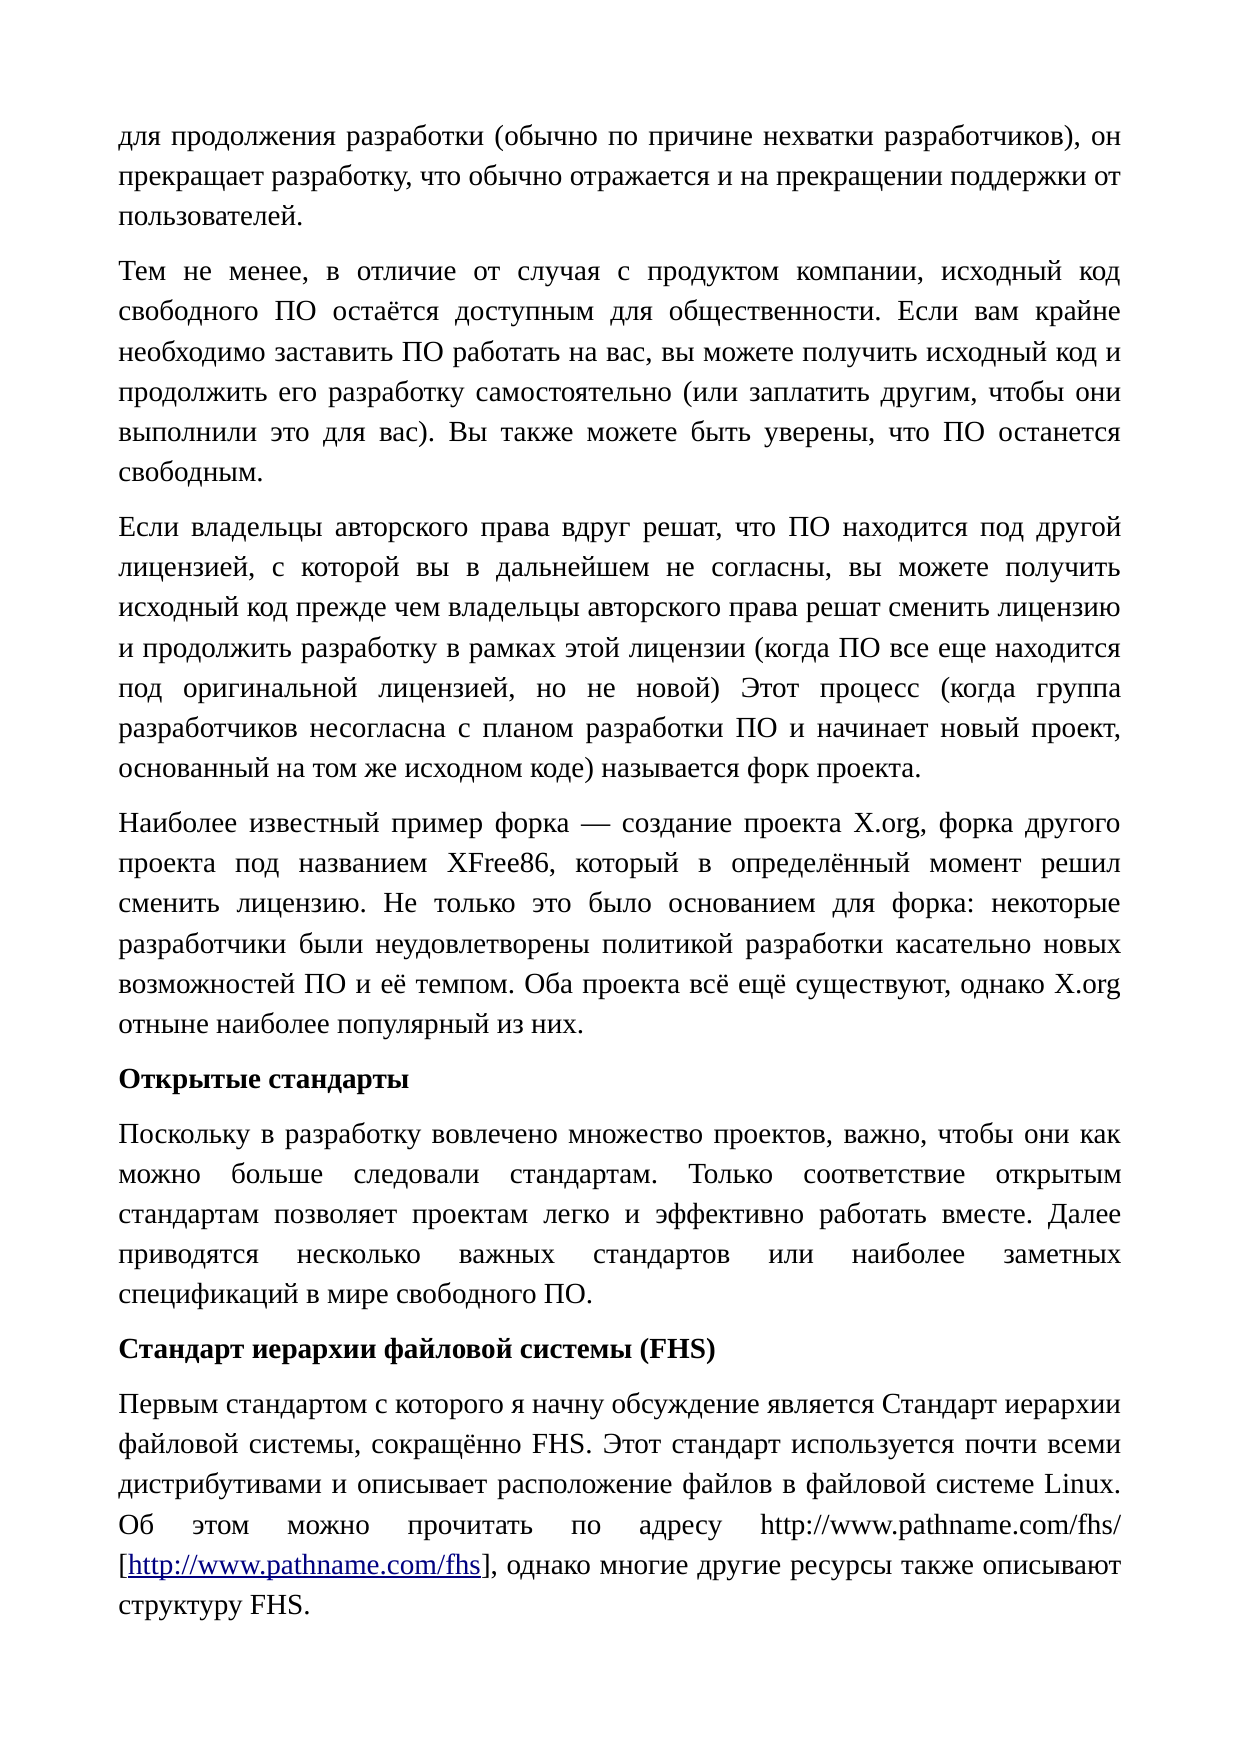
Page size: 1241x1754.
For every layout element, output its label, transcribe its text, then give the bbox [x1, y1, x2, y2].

text Открытые стандарты [118, 1061, 1122, 1094]
text Стандарт иерархии файловой системы (FHS) [118, 1331, 1122, 1365]
text Тем не менее, в отличие от случая с продуктом компании, исходный код свободного ПО остаётся доступным для общественности. Если вам крайне необходимо заставить ПО работать на вас, вы можете получить исходный код и продолжить его разработку самостоятельно (или заплатить другим, чтобы они выполнили это для вас). Вы также можете быть уверены, что ПО останется свободным. [118, 253, 1122, 488]
text Наиболее известный пример форка — создание проекта X.org, форка другого проекта под названием XFree86, который в определённый момент решил сменить лицензию. Не только это было основанием для форка: некоторые разработчики были неудовлетворены политикой разработки касательно новых возможностей ПО и её темпом. Оба проекта всё ещё существуют, однако X.org отныне наиболее популярный из них. [118, 805, 1122, 1040]
text Поскольку в разработку вовлечено множество проектов, важно, чтобы они как можно больше следовали стандартам. Только соответствие открытым стандартам позволяет проектам легко и эффективно работать вместе. Далее приводятся несколько важных стандартов или наиболее заметных спецификаций в мире свободного ПО. [118, 1116, 1122, 1310]
text для продолжения разработки (обычно по причине нехватки разработчиков), он прекращает разработку, что обычно отражается и на прекращении поддержки от пользователей. [118, 118, 1122, 232]
text Если владельцы авторского права вдруг решат, что ПО находится под другой лицензией, с которой вы в дальнейшем не согласны, вы можете получить исходный код прежде чем владельцы авторского права решат сменить лицензию и продолжить разработку в рамках этой лицензии (когда ПО все еще находится под оригинальной лицензией, но не новой) Этот процесс (когда группа разработчиков несогласна с планом разработки ПО и начинает новый проект, основанный на том же исходном коде) называется форк проекта. [118, 509, 1122, 784]
text Первым стандартом с которого я начну обсуждение является Стандарт иерархии файловой системы, сокращённо FHS. Этот стандарт используется почти всеми дистрибутивами и описывает расположение файлов в файловой системе Linux. Об этом можно прочитать по адресу http://www.pathname.com/fhs/ [http://www.pathname.com/fhs], однако многие другие ресурсы также описывают структуру FHS. [118, 1386, 1122, 1621]
